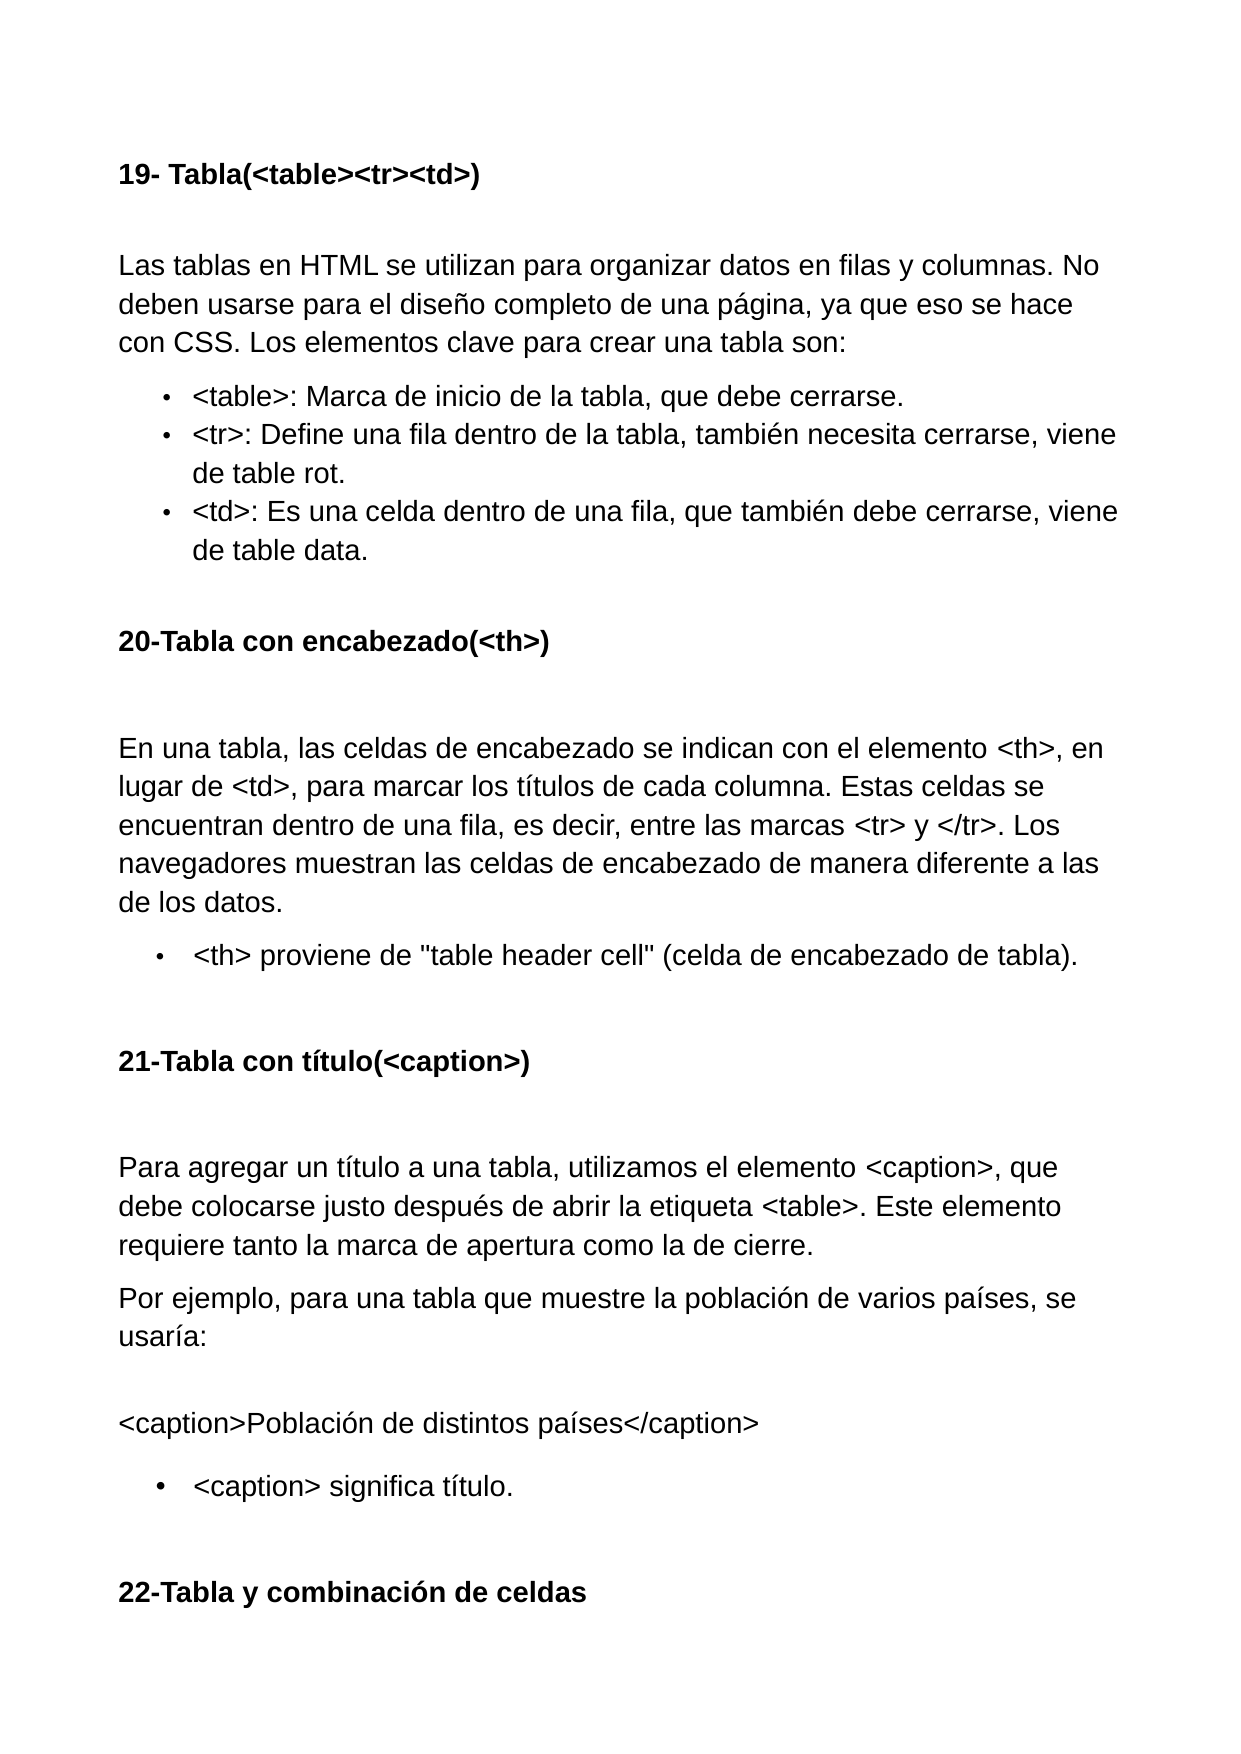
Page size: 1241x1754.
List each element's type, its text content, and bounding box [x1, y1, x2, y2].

text 21-Tabla con título(<caption>) [118, 1044, 1122, 1078]
text 22-Tabla y combinación de celdas [118, 1575, 1122, 1609]
text En una tabla, las celdas de encabezado se indican con el elemento <th>, en lugar de <td>, para marcar los títulos de cada columna. Estas celdas se encuentran dentro de una fila, es decir, entre las marcas <tr> y </tr>. Los navegadores muestran las celdas de encabezado de manera diferente a las de los datos. [118, 731, 1122, 918]
list <tr>: Define una fila dentro de la tabla, también necesita cerrarse, viene de table rot. [162, 417, 1122, 489]
text Las tablas en HTML se utilizan para organizar datos en filas y columnas. No deben usarse para el diseño completo de una página, ya que eso se hace con CSS. Los elementos clave para crear una tabla son: [118, 248, 1122, 359]
text <caption>Población de distintos países</caption> [118, 1406, 1122, 1439]
list <caption> significa título. [156, 1469, 1122, 1503]
list <td>: Es una celda dentro de una fila, que también debe cerrarse, viene de table data. [162, 494, 1122, 566]
text Por ejemplo, para una tabla que muestre la población de varios países, se usaría: [118, 1281, 1122, 1353]
list <th> proviene de "table header cell" (celda de encabezado de tabla). [156, 938, 1122, 971]
text 19- Tabla(<table><tr><td>) [118, 118, 1122, 229]
text 20-Tabla con encabezado(<th>) [118, 586, 1122, 658]
text Para agregar un título a una tabla, utilizamos el elemento <caption>, que debe colocarse justo después de abrir la etiqueta <table>. Este elemento requiere tanto la marca de apertura como la de cierre. [118, 1150, 1122, 1261]
list <table>: Marca de inicio de la tabla, que debe cerrarse. [162, 378, 1122, 412]
